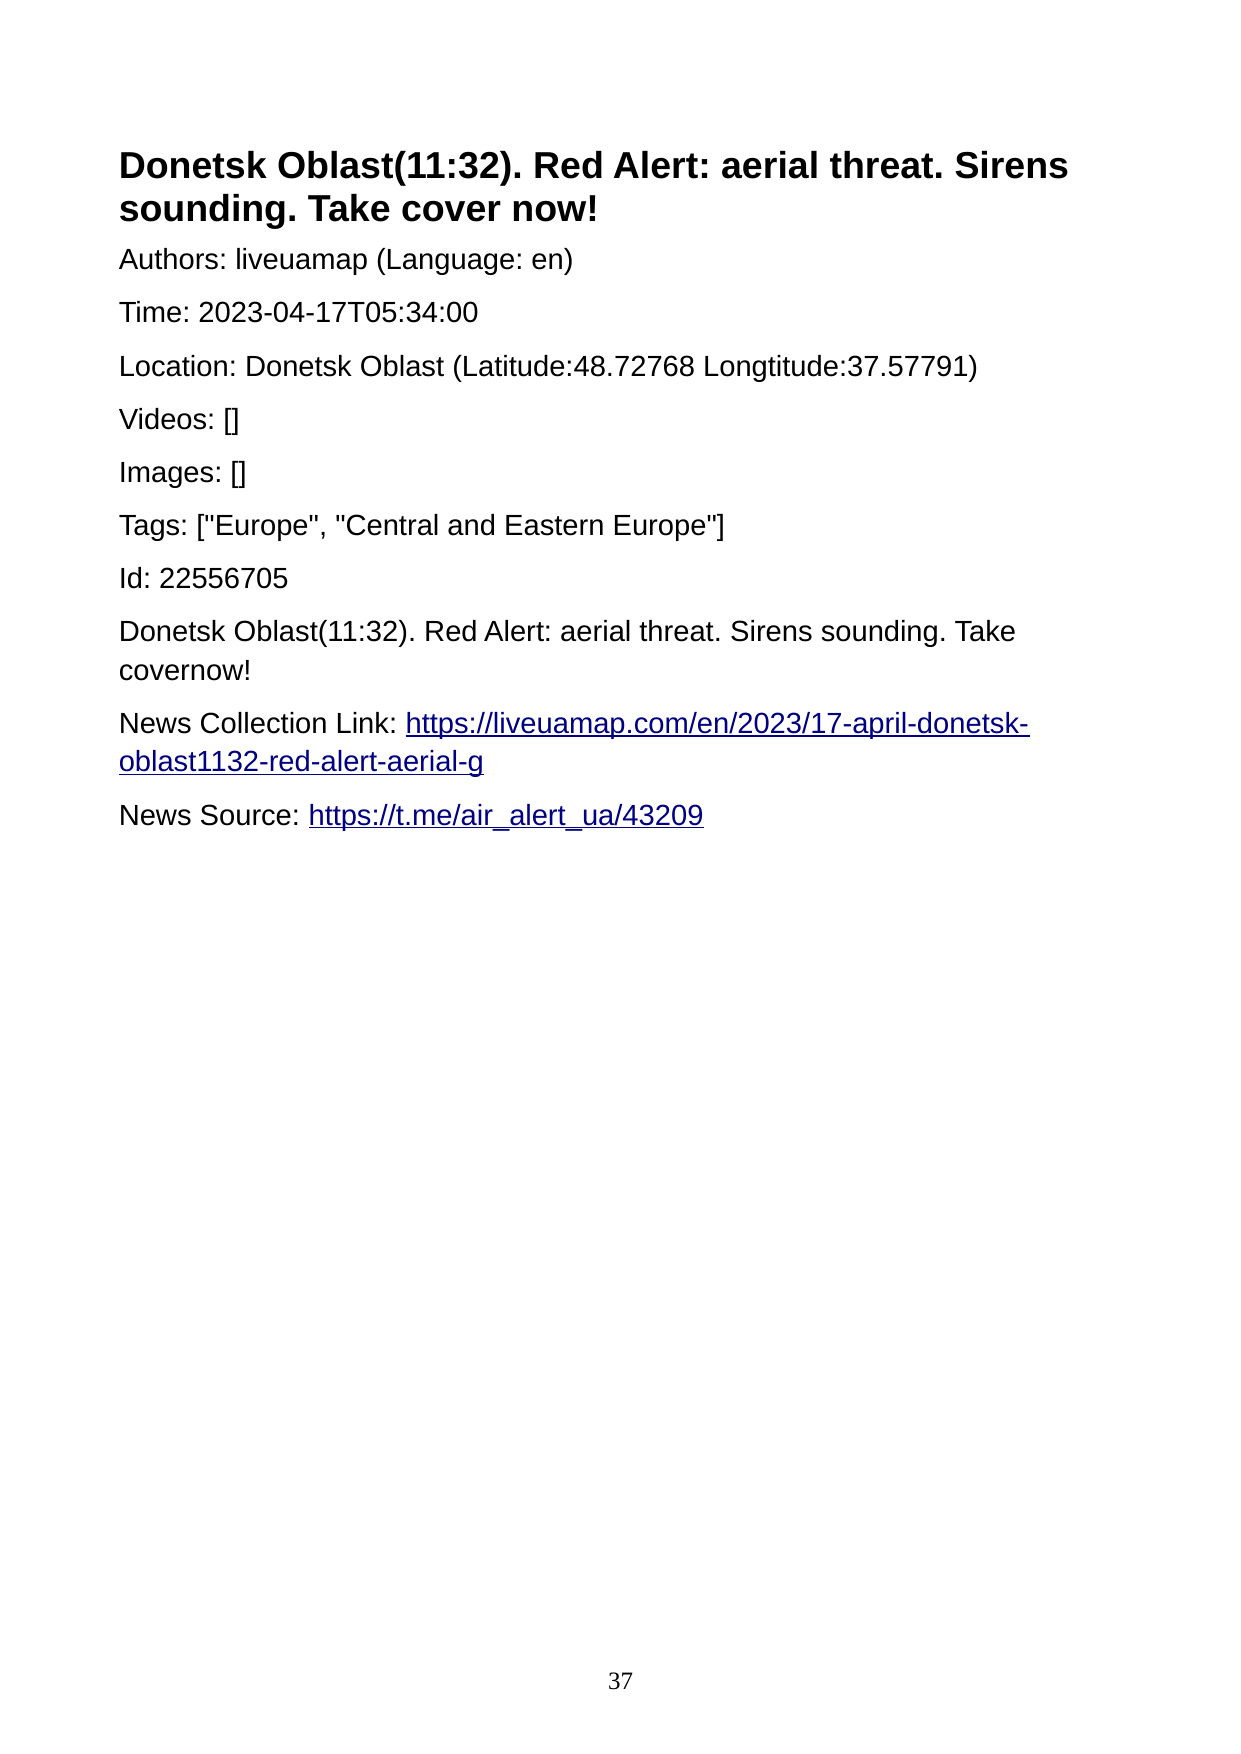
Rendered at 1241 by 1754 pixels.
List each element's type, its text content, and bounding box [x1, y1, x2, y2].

text Donetsk Oblast(11:32). Red Alert: aerial threat. Sirens sounding. Take covernow! [118, 614, 1122, 686]
text Id: 22556705 [118, 561, 1122, 594]
text Location: Donetsk Oblast (Latitude:48.72768 Longtitude:37.57791) [118, 348, 1122, 382]
text Tags: ["Europe", "Central and Eastern Europe"] [118, 508, 1122, 541]
text Authors: liveuamap (Language: en) [118, 242, 1122, 276]
text Images: [] [118, 455, 1122, 488]
text News Collection Link: https://liveuamap.com/en/2023/17-april-donetsk-oblast1132-red-alert-aerial-g [118, 706, 1122, 778]
text Videos: [] [118, 402, 1122, 435]
text News Source: https://t.me/air_alert_ua/43209 [118, 797, 1122, 831]
text Time: 2023-04-17T05:34:00 [118, 295, 1122, 329]
subtitle Donetsk Oblast(11:32). Red Alert: aerial threat. Sirens sounding. Take cover now! [118, 143, 1122, 230]
